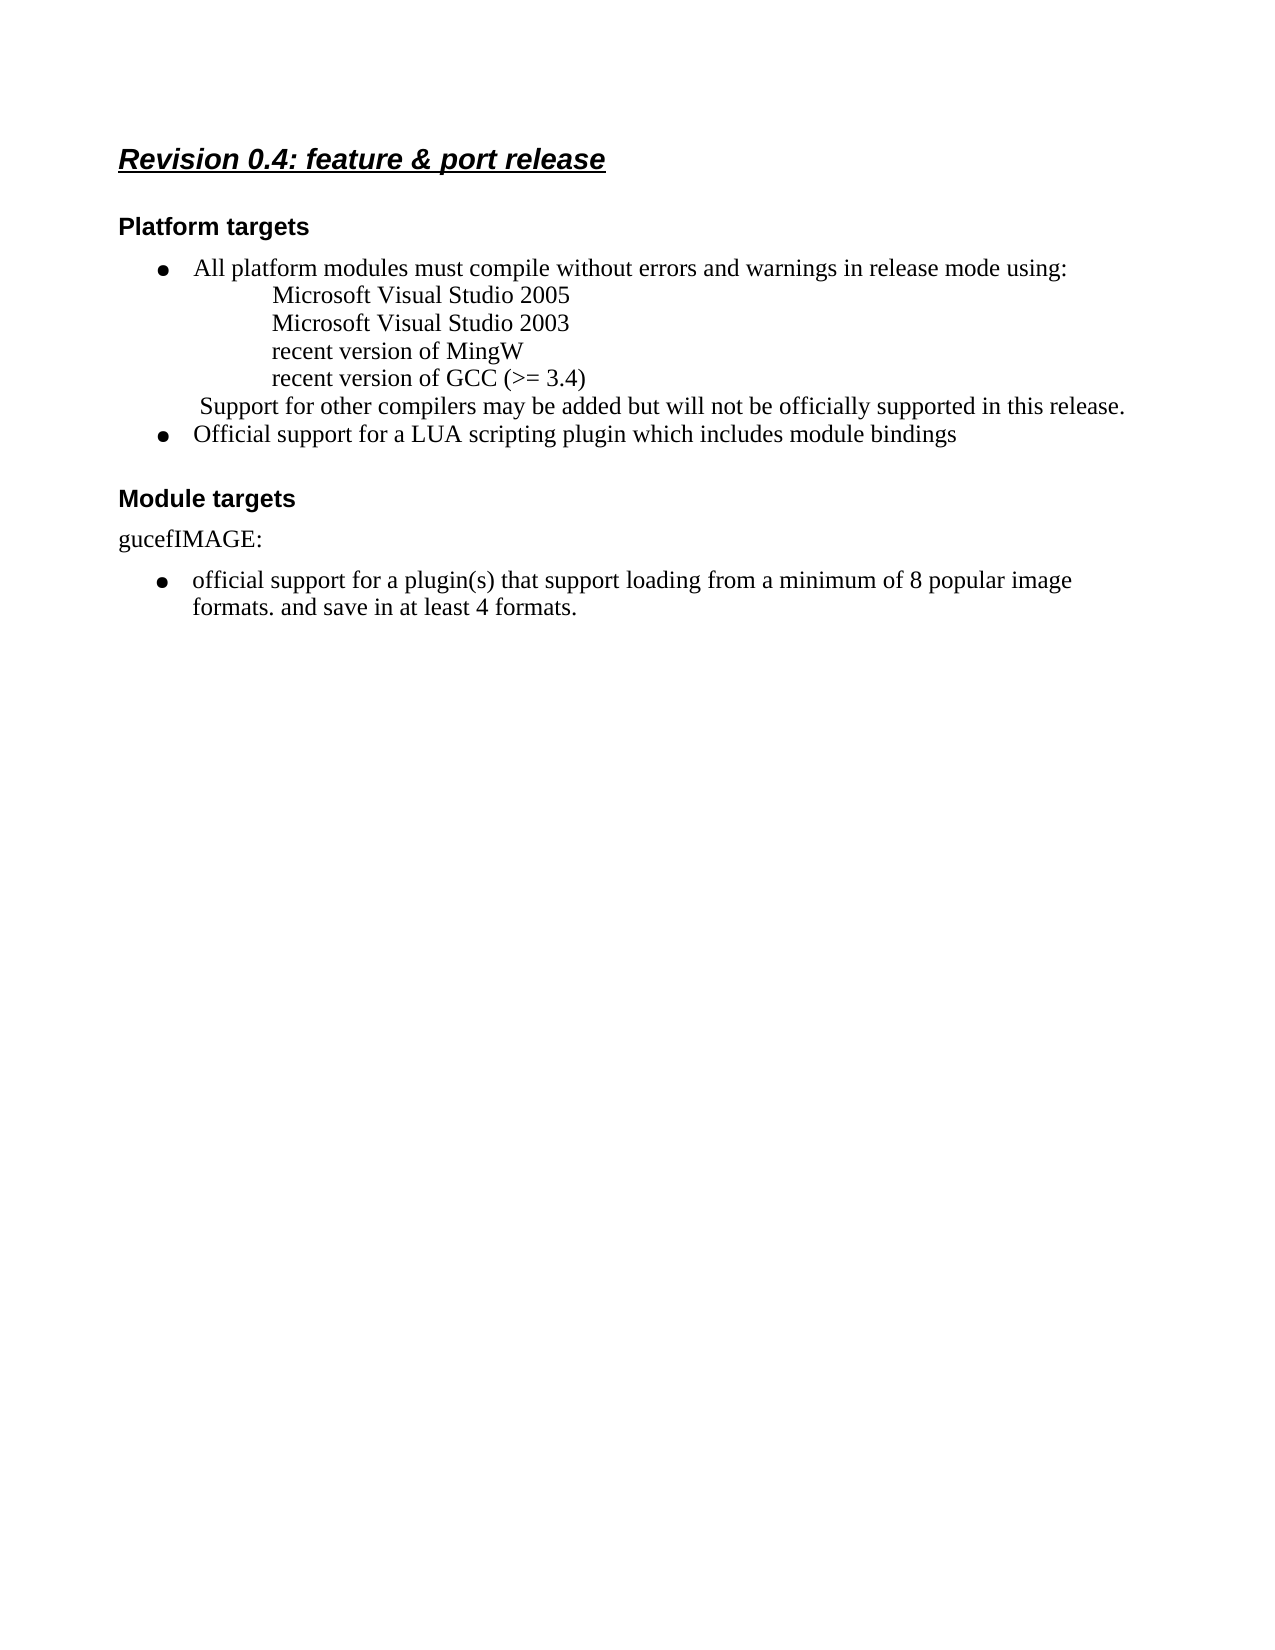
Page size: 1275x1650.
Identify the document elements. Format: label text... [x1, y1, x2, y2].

subtitle Revision 0.4: feature & port release [118, 143, 1157, 176]
list Microsoft Visual Studio 2003 [234, 309, 1157, 337]
list Microsoft Visual Studio 2005 [156, 281, 1157, 309]
text gucefIMAGE: [118, 526, 1157, 553]
list recent version of MingW [234, 337, 1157, 364]
list All platform modules must compile without errors and warnings in release mode using: [156, 254, 1157, 281]
list official support for a plugin(s) that support loading from a minimum of 8 popular image formats. and save in at least 4 formats. [154, 566, 1157, 621]
list recent version of GCC (>= 3.4) [234, 364, 1157, 392]
list Official support for a LUA scripting plugin which includes module bindings [156, 420, 1157, 448]
list Support for other compilers may be added but will not be officially supported in this release. [156, 392, 1157, 420]
subtitle Platform targets [118, 213, 1157, 241]
subtitle Module targets [118, 485, 1157, 513]
